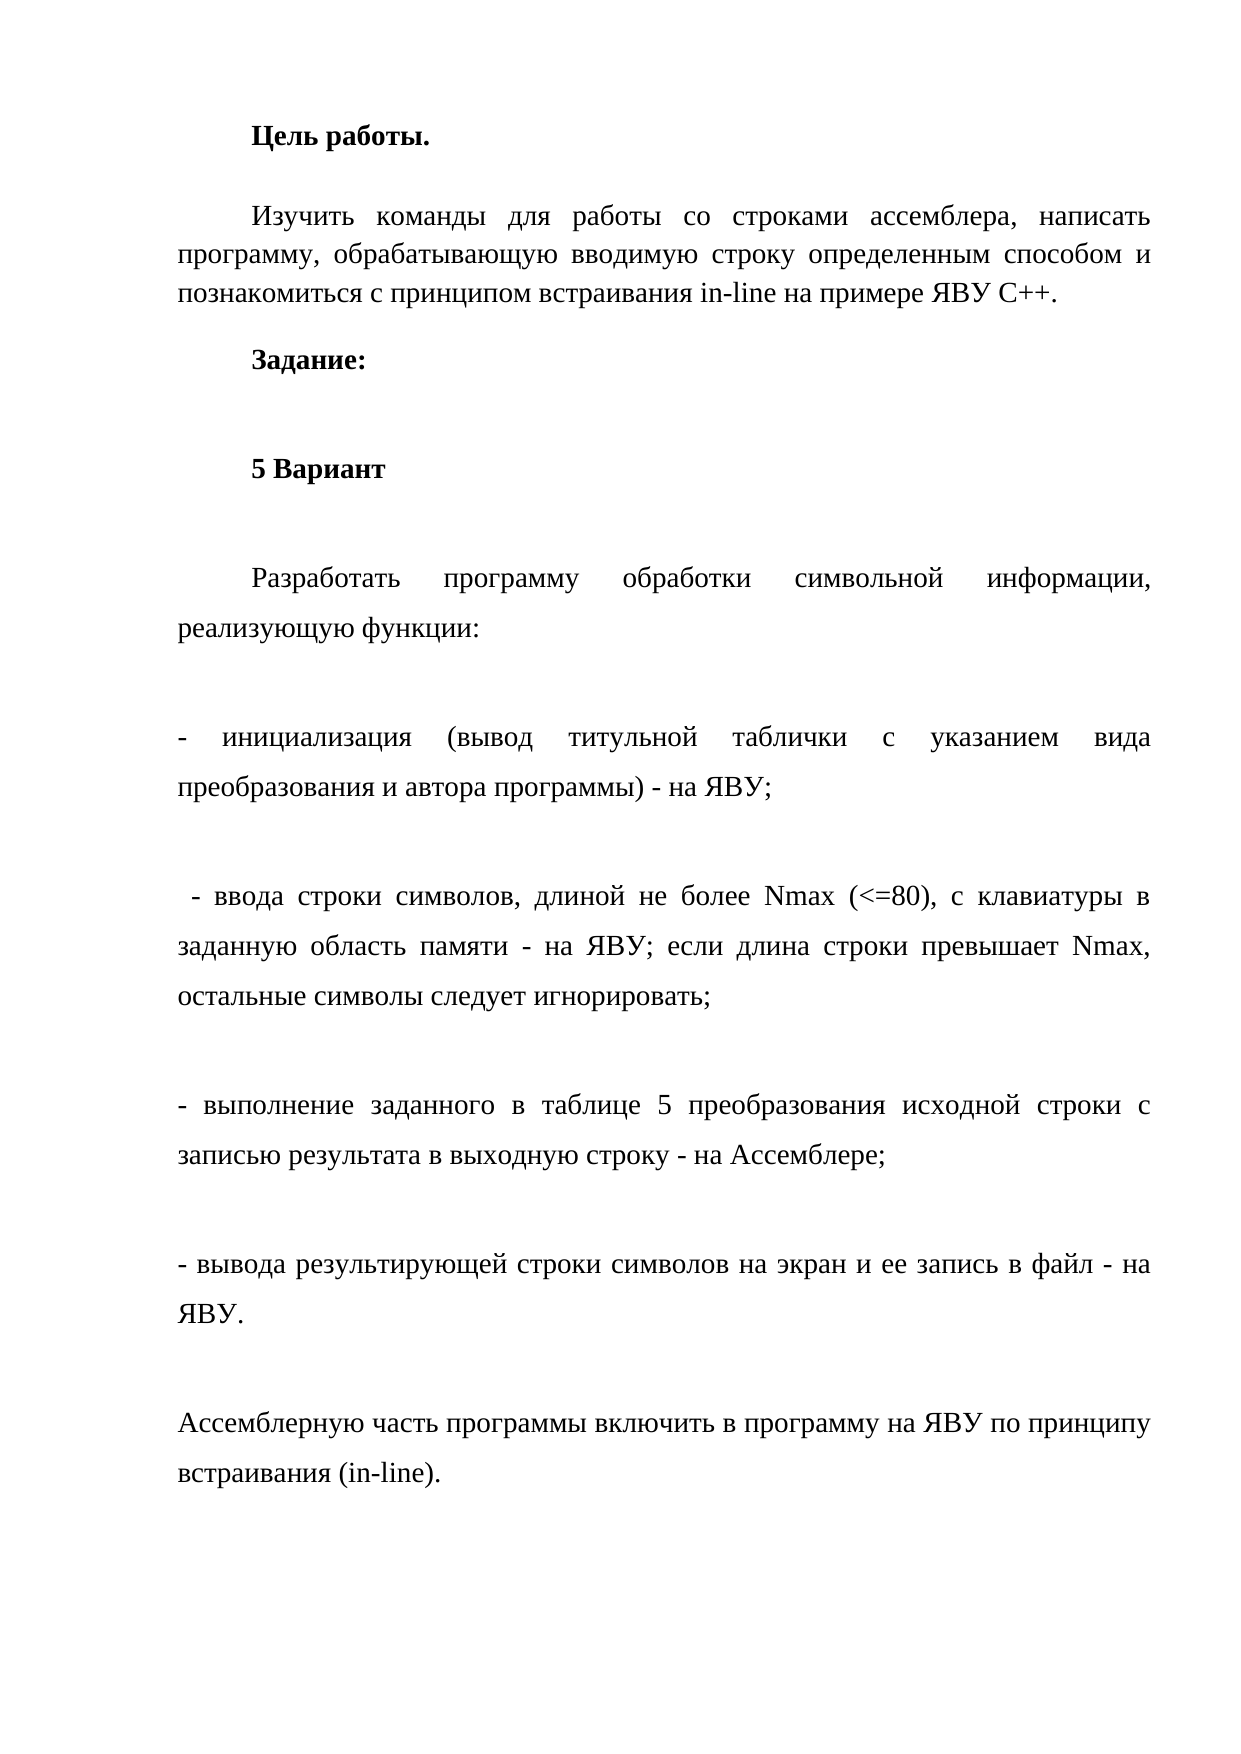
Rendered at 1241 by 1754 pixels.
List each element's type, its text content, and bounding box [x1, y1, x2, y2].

text - ввода строки символов, длиной не более Nmax (<=80), с клавиатуры в заданную область памяти - на ЯВУ; если длина строки превышает Nmax, остальные символы следует игнорировать; [177, 878, 1152, 1012]
text - вывода результирующей строки символов на экран и ее запись в файл - на ЯВУ. [177, 1246, 1152, 1330]
text Разработать программу обработки символьной информации, реализующую функции: [177, 560, 1152, 643]
text Изучить команды для работы со строками ассемблера, написать программу, обрабатывающую вводимую строку определенным способом и познакомиться с принципом встраивания in-line на примере ЯВУ С++. [177, 198, 1152, 308]
text - выполнение заданного в таблице 5 преобразования исходной строки с записью результата в выходную строку - на Ассемблере; [177, 1087, 1152, 1171]
text 5 Вариант [177, 451, 1152, 484]
text Ассемблерную часть программы включить в программу нa ЯВУ по принципу встраивания (in-line). [177, 1405, 1152, 1489]
text Задание: [177, 342, 1152, 376]
text Цель работы. [177, 118, 1152, 152]
text - инициализация (вывод титульной таблички с указанием вида преобразования и автора программы) - на ЯВУ; [177, 719, 1152, 802]
